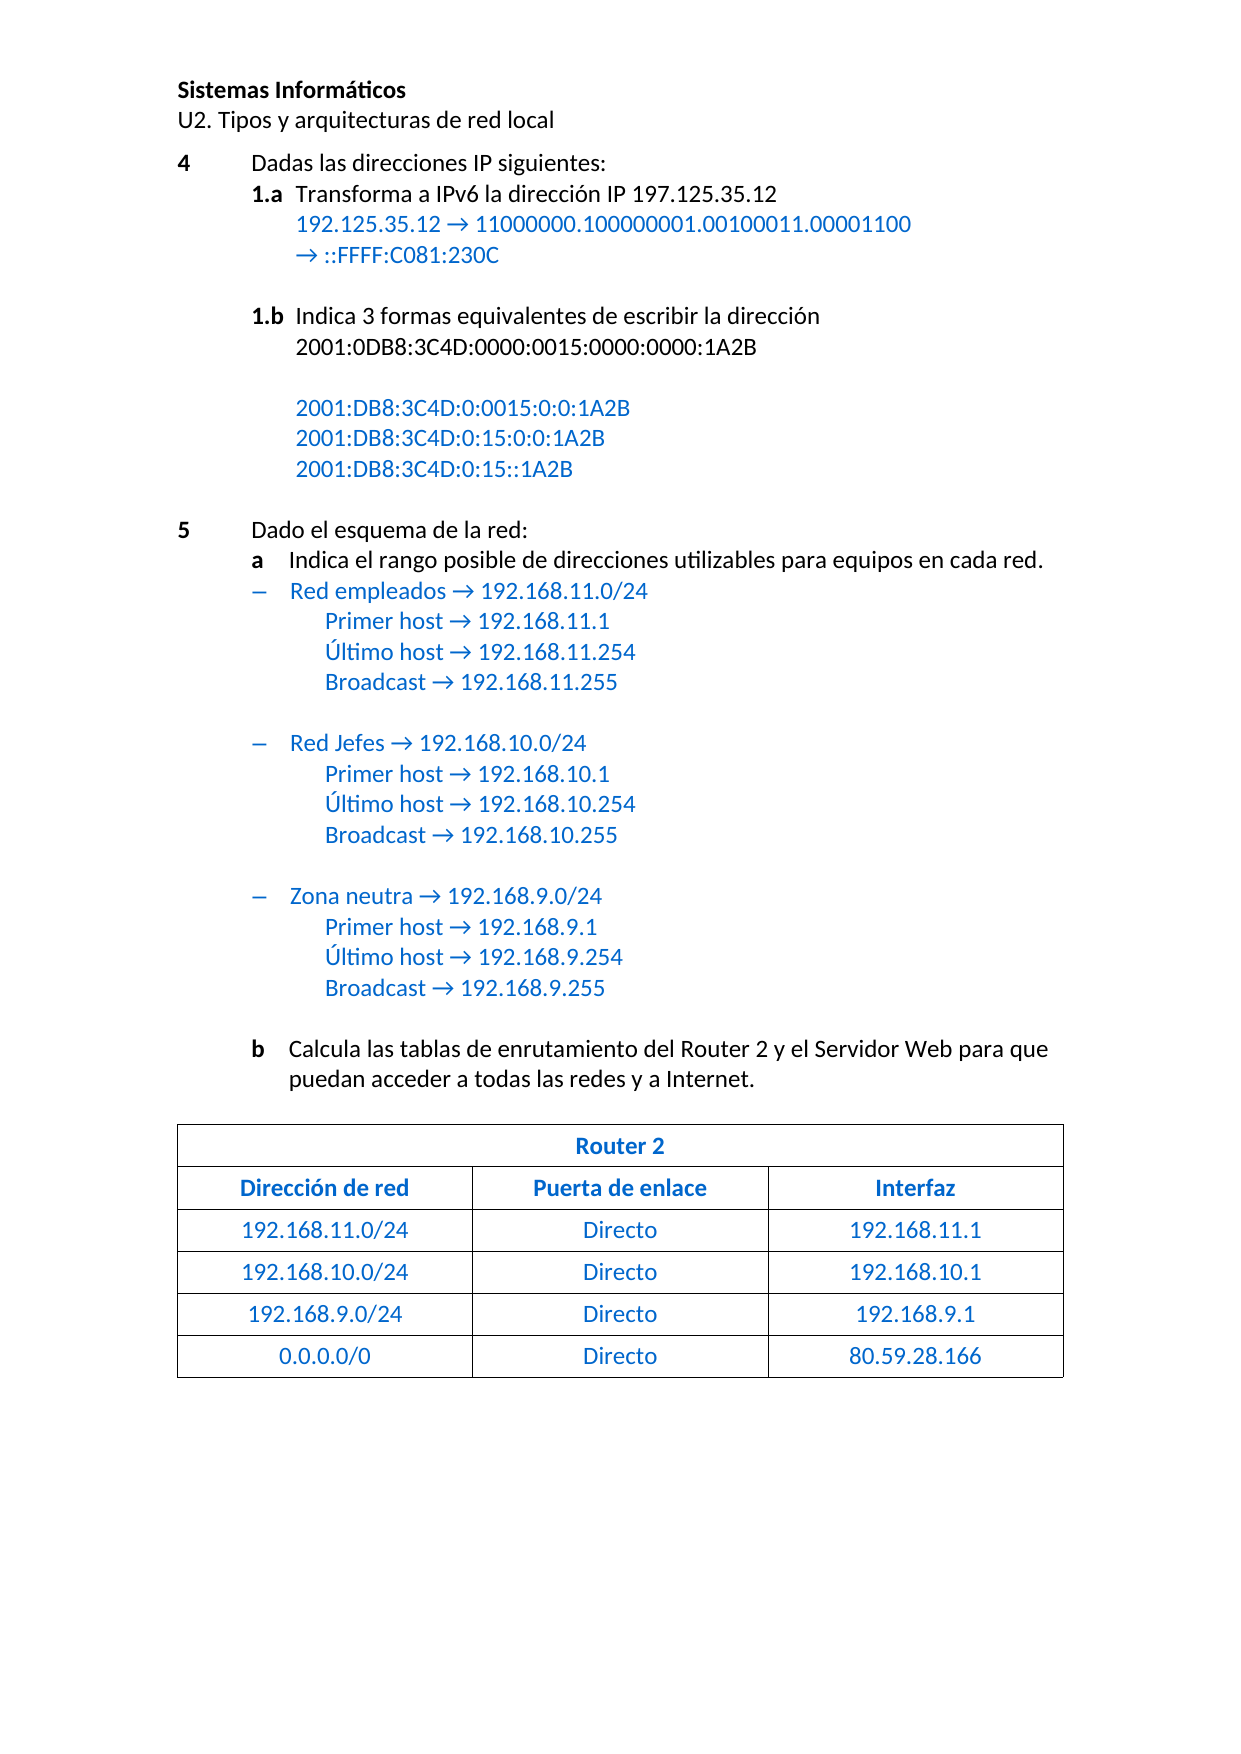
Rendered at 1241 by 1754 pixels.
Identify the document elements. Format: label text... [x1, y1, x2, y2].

table_cell 80.59.28.166 [769, 1336, 1063, 1377]
list Primer host → 192.168.9.1 [252, 911, 1063, 941]
table_cell Puerta de enlace [473, 1167, 768, 1208]
table_cell 192.168.11.1 [769, 1210, 1063, 1251]
list Último host → 192.168.11.254 [252, 636, 1063, 666]
list Dado el esquema de la red: [177, 514, 1063, 544]
table_cell 192.168.11.0/24 [178, 1210, 472, 1251]
table_header Router 2 [178, 1125, 1063, 1166]
list Broadcast → 192.168.10.255 [252, 819, 1063, 849]
list Primer host → 192.168.11.1 [252, 605, 1063, 636]
table_cell Dirección de red [178, 1167, 472, 1208]
table_cell Directo [473, 1252, 768, 1293]
list 2001:DB8:3C4D:0:15::1A2B [251, 453, 1063, 483]
list 192.125.35.12 → 11000000.100000001.00100011.00001100 → ::FFFF:C081:230C [251, 209, 1063, 270]
list Calcula las tablas de enrutamiento del Router 2 y el Servidor Web para que puedan acceder a todas las redes y a Internet. [251, 1033, 1063, 1094]
table_cell Directo [473, 1294, 768, 1335]
table_cell Directo [473, 1210, 768, 1251]
table_cell Interfaz [769, 1167, 1063, 1208]
list Indica el rango posible de direcciones utilizables para equipos en cada red. [251, 544, 1063, 575]
list Red empleados → 192.168.11.0/24 [252, 575, 1063, 605]
list Primer host → 192.168.10.1 [252, 758, 1063, 788]
list Zona neutra → 192.168.9.0/24 [252, 880, 1063, 911]
table_cell 0.0.0.0/0 [178, 1336, 472, 1377]
list 2001:DB8:3C4D:0:0015:0:0:1A2B [251, 392, 1063, 422]
table_cell 192.168.9.1 [769, 1294, 1063, 1335]
list Último host → 192.168.10.254 [252, 788, 1063, 819]
table_cell Directo [473, 1336, 768, 1377]
list Broadcast → 192.168.11.255 [252, 666, 1063, 697]
table_cell 192.168.9.0/24 [178, 1294, 472, 1335]
table_cell 192.168.10.0/24 [178, 1252, 472, 1293]
list Red Jefes → 192.168.10.0/24 [252, 727, 1063, 758]
list 2001:DB8:3C4D:0:15:0:0:1A2B [251, 422, 1063, 453]
table_cell 192.168.10.1 [769, 1252, 1063, 1293]
list Indica 3 formas equivalentes de escribir la dirección 2001:0DB8:3C4D:0000:0015:0000:0000:1A2B [251, 300, 1063, 361]
list Transforma a IPv6 la dirección IP 197.125.35.12 [251, 178, 1063, 209]
list Broadcast → 192.168.9.255 [252, 972, 1063, 1002]
list Último host → 192.168.9.254 [252, 941, 1063, 972]
list Dadas las direcciones IP siguientes: [177, 148, 1063, 178]
